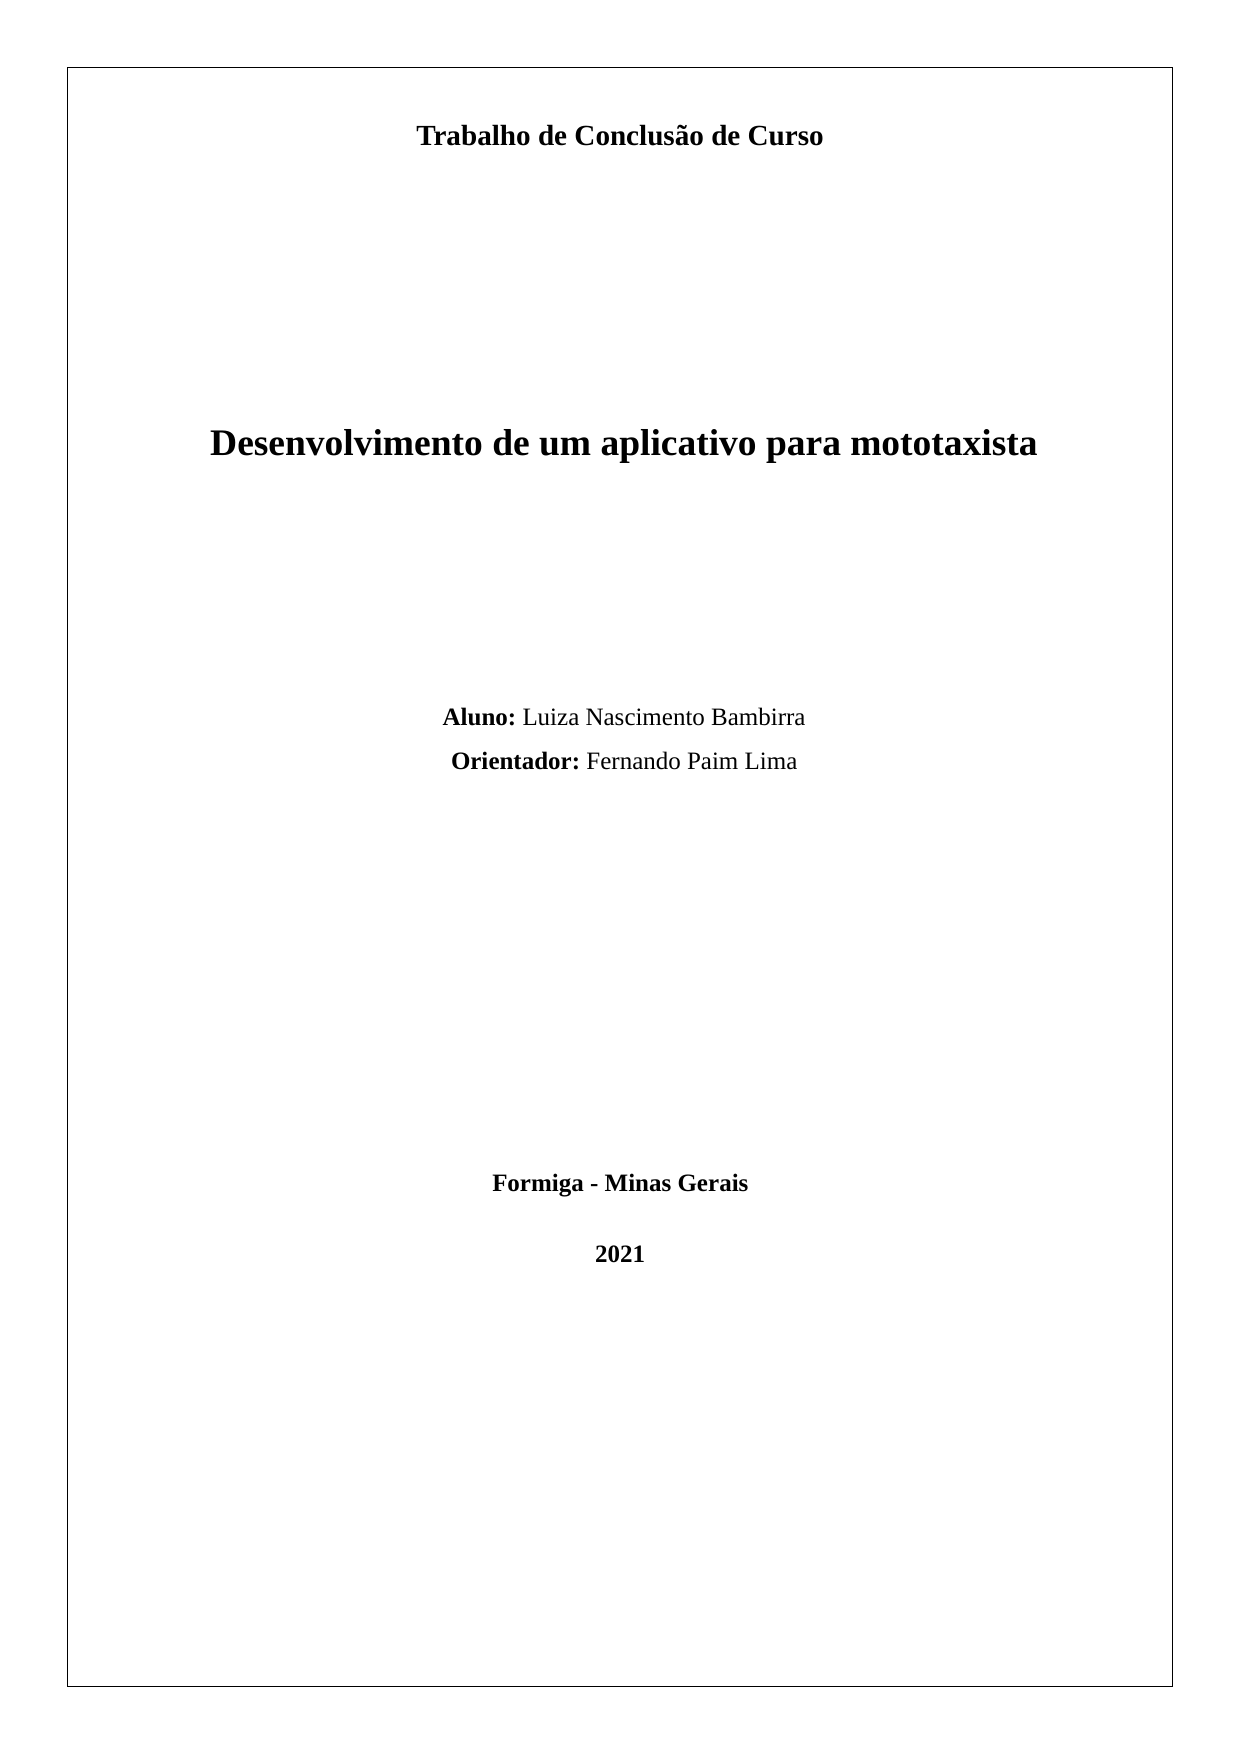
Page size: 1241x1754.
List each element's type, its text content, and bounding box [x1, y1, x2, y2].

text Orientador: Fernando Paim Lima [126, 746, 1122, 775]
text 2021 [118, 1239, 1122, 1268]
text Formiga - Minas Gerais [118, 1168, 1122, 1197]
text Trabalho de Conclusão de Curso [217, 118, 1023, 152]
text Desenvolvimento de um aplicativo para mototaxista [126, 420, 1122, 463]
text Aluno: Luiza Nascimento Bambirra [126, 702, 1122, 730]
